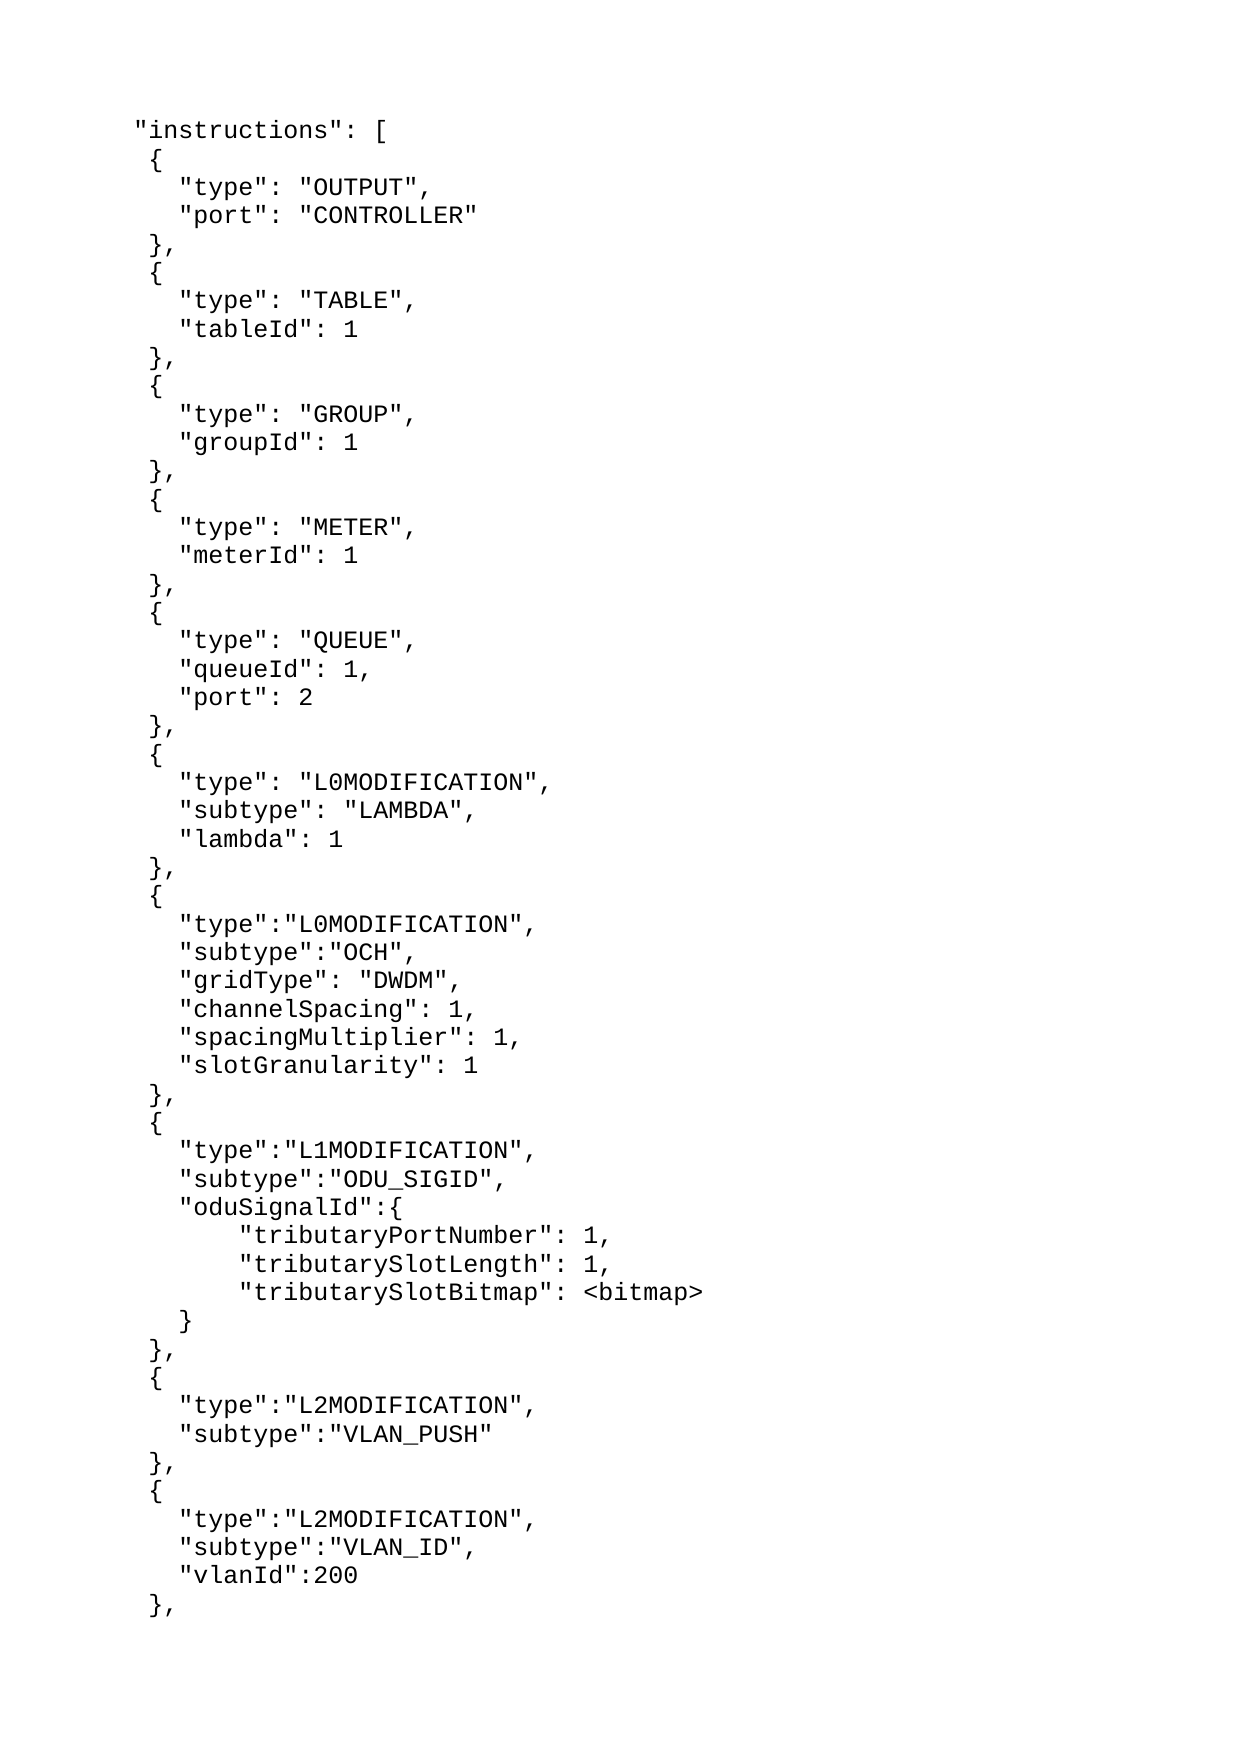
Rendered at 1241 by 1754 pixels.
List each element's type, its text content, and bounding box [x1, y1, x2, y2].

table_header "instructions": [ { "type": "OUTPUT", "port": "CONTROLLER" }, { "type": "TABLE", "tableId": 1 }, { "type": "GROUP", "groupId": 1 }, { "type": "METER", "meterId": 1 }, { "type": "QUEUE", "queueId": 1, "port": 2 }, { "type": "L0MODIFICATION", "subtype": "LAMBDA", "lambda": 1 }, { "type":"L0MODIFICATION", "subtype":"OCH", "gridType": "DWDM", "channelSpacing": 1, "spacingMultiplier": 1, "slotGranularity": 1 }, { "type":"L1MODIFICATION", "subtype":"ODU_SIGID", "oduSignalId":{ "tributaryPortNumber": 1, "tributarySlotLength": 1, "tributarySlotBitmap": <bitmap> } }, { "type":"L2MODIFICATION", "subtype":"VLAN_PUSH" }, { "type":"L2MODIFICATION", "subtype":"VLAN_ID", "vlanId":200 }, [118, 118, 713, 1620]
